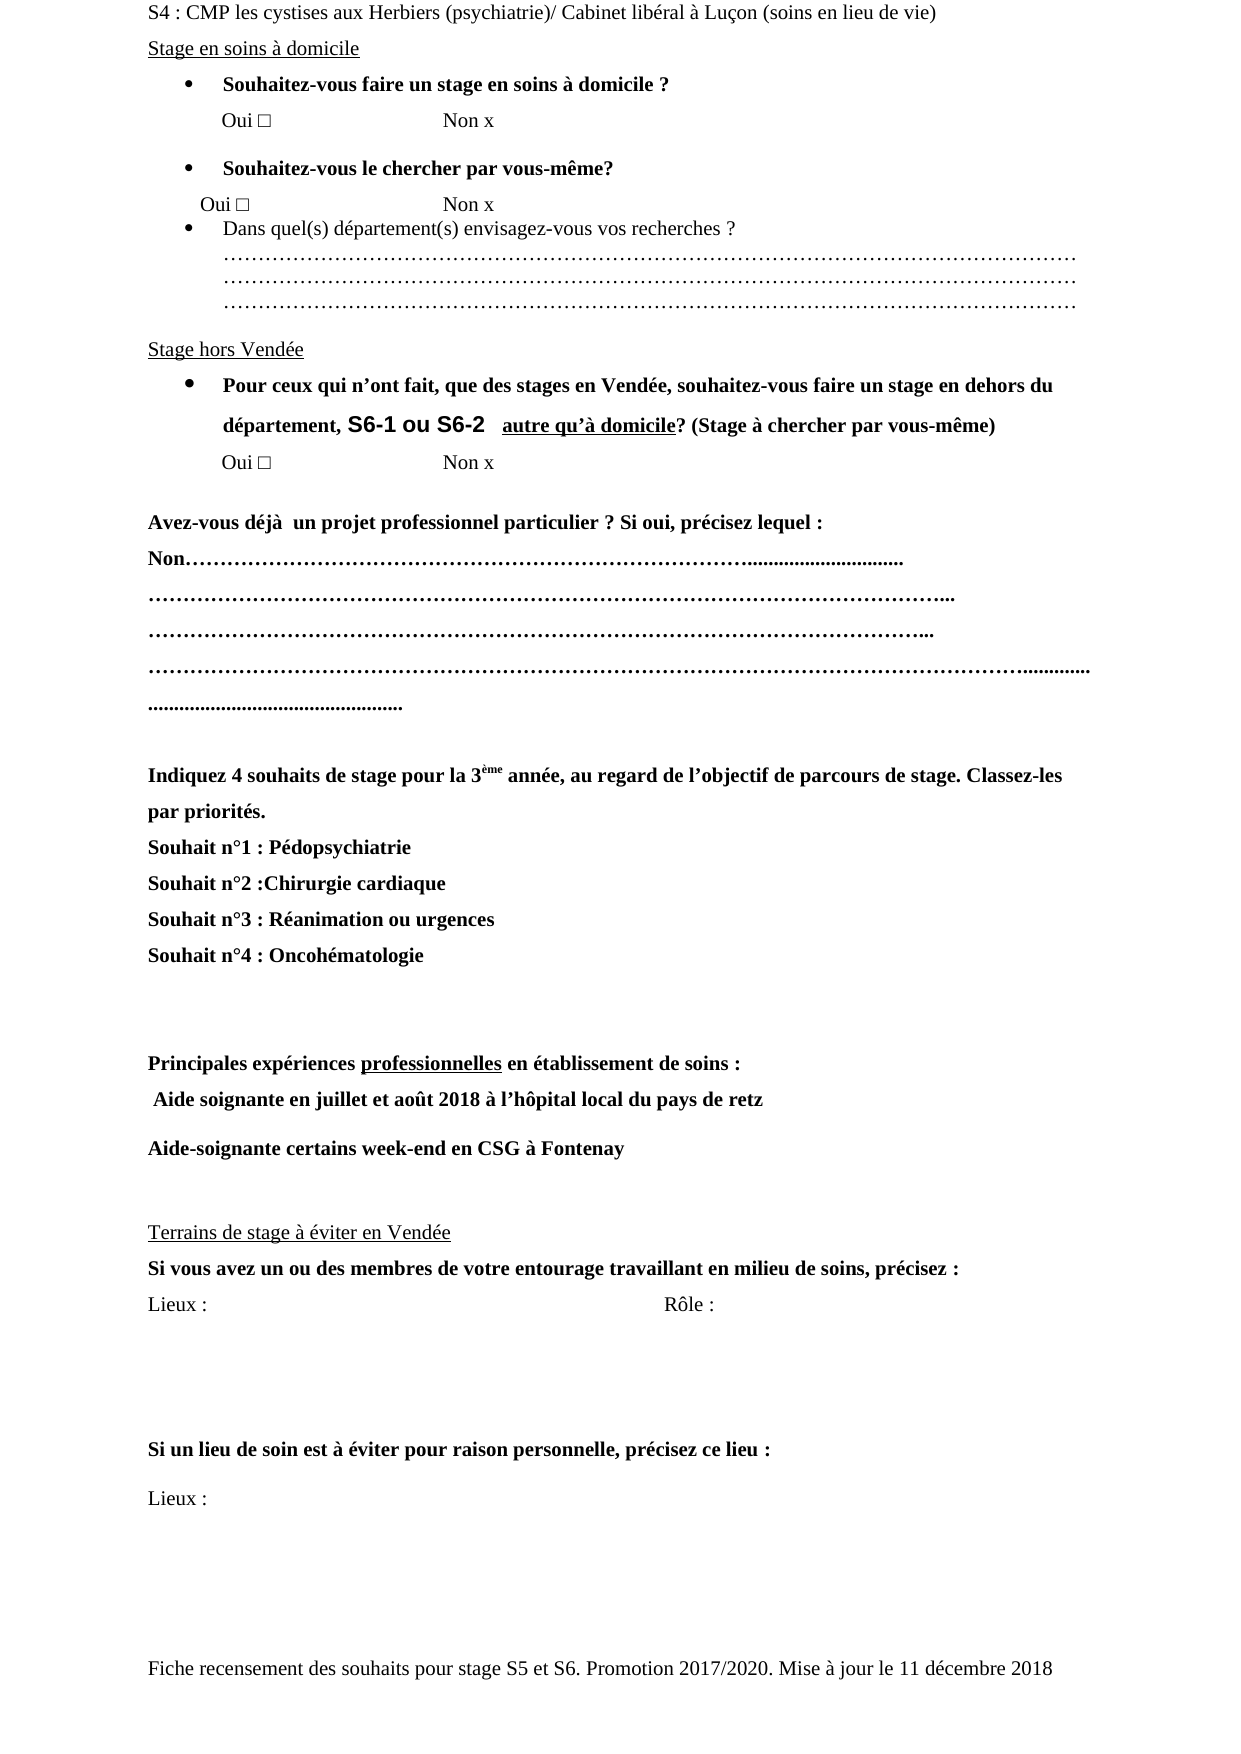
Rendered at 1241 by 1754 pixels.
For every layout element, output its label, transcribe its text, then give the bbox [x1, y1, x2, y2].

text ……………………………………………………………………………………………………...…………………………………………………………………………………………………...……………………………………………………………………………………………………………….............................................................. [148, 582, 1093, 714]
subtitle Souhaitez-vous le chercher par vous-même? [185, 156, 1093, 180]
subtitle Souhaitez-vous faire un stage en soins à domicile ? [185, 72, 1093, 96]
text Aide soignante en juillet et août 2018 à l’hôpital local du pays de retz [148, 1087, 1093, 1111]
text S4 : CMP les cystises aux Herbiers (psychiatrie)/ Cabinet libéral à Luçon (soins en lieu de vie) [148, 0, 1093, 24]
text Principales expériences professionnelles en établissement de soins : [148, 1051, 1093, 1075]
text Non……………………………………………………………………….............................. [148, 546, 1093, 570]
text Stage en soins à domicile [148, 36, 1093, 60]
text Si vous avez un ou des membres de votre entourage travaillant en milieu de soins, précisez : [148, 1256, 1093, 1280]
subtitle Stage hors Vendée [148, 337, 1093, 361]
text Souhait n°4 : Oncohématologie [148, 943, 1093, 967]
text Lieux : [148, 1486, 1093, 1510]
text Oui □ Non x [148, 192, 1093, 216]
text Terrains de stage à éviter en Vendée [148, 1220, 1093, 1244]
text Avez-vous déjà un projet professionnel particulier ? Si oui, précisez lequel : [148, 510, 1093, 534]
text Si un lieu de soin est à éviter pour raison personnelle, précisez ce lieu : [148, 1437, 1093, 1461]
text Indiquez 4 souhaits de stage pour la 3ème année, au regard de l’objectif de parcours de stage. Classez-les par priorités. [148, 763, 1093, 823]
text Souhait n°3 : Réanimation ou urgences [148, 907, 1093, 931]
text Aide-soignante certains week-end en CSG à Fontenay [148, 1135, 1093, 1159]
text Oui □ Non x [148, 450, 1093, 474]
text Souhait n°2 :Chirurgie cardiaque [148, 871, 1093, 895]
text Souhait n°1 : Pédopsychiatrie [148, 835, 1093, 859]
text Oui □ Non x [148, 108, 1093, 132]
list Dans quel(s) département(s) envisagez-vous vos recherches ? [185, 216, 1093, 240]
list ……………………………………………………………………………………………………………………………………………………………………………………………………………………………………………………………………………………………………………………………………… [223, 240, 1093, 313]
subtitle Pour ceux qui n’ont fait, que des stages en Vendée, souhaitez-vous faire un stage en dehors du département, S6-1 ou S6-2 autre qu’à domicile? (Stage à chercher par vous-même) [185, 373, 1093, 437]
text Lieux : Rôle : [148, 1292, 1093, 1316]
